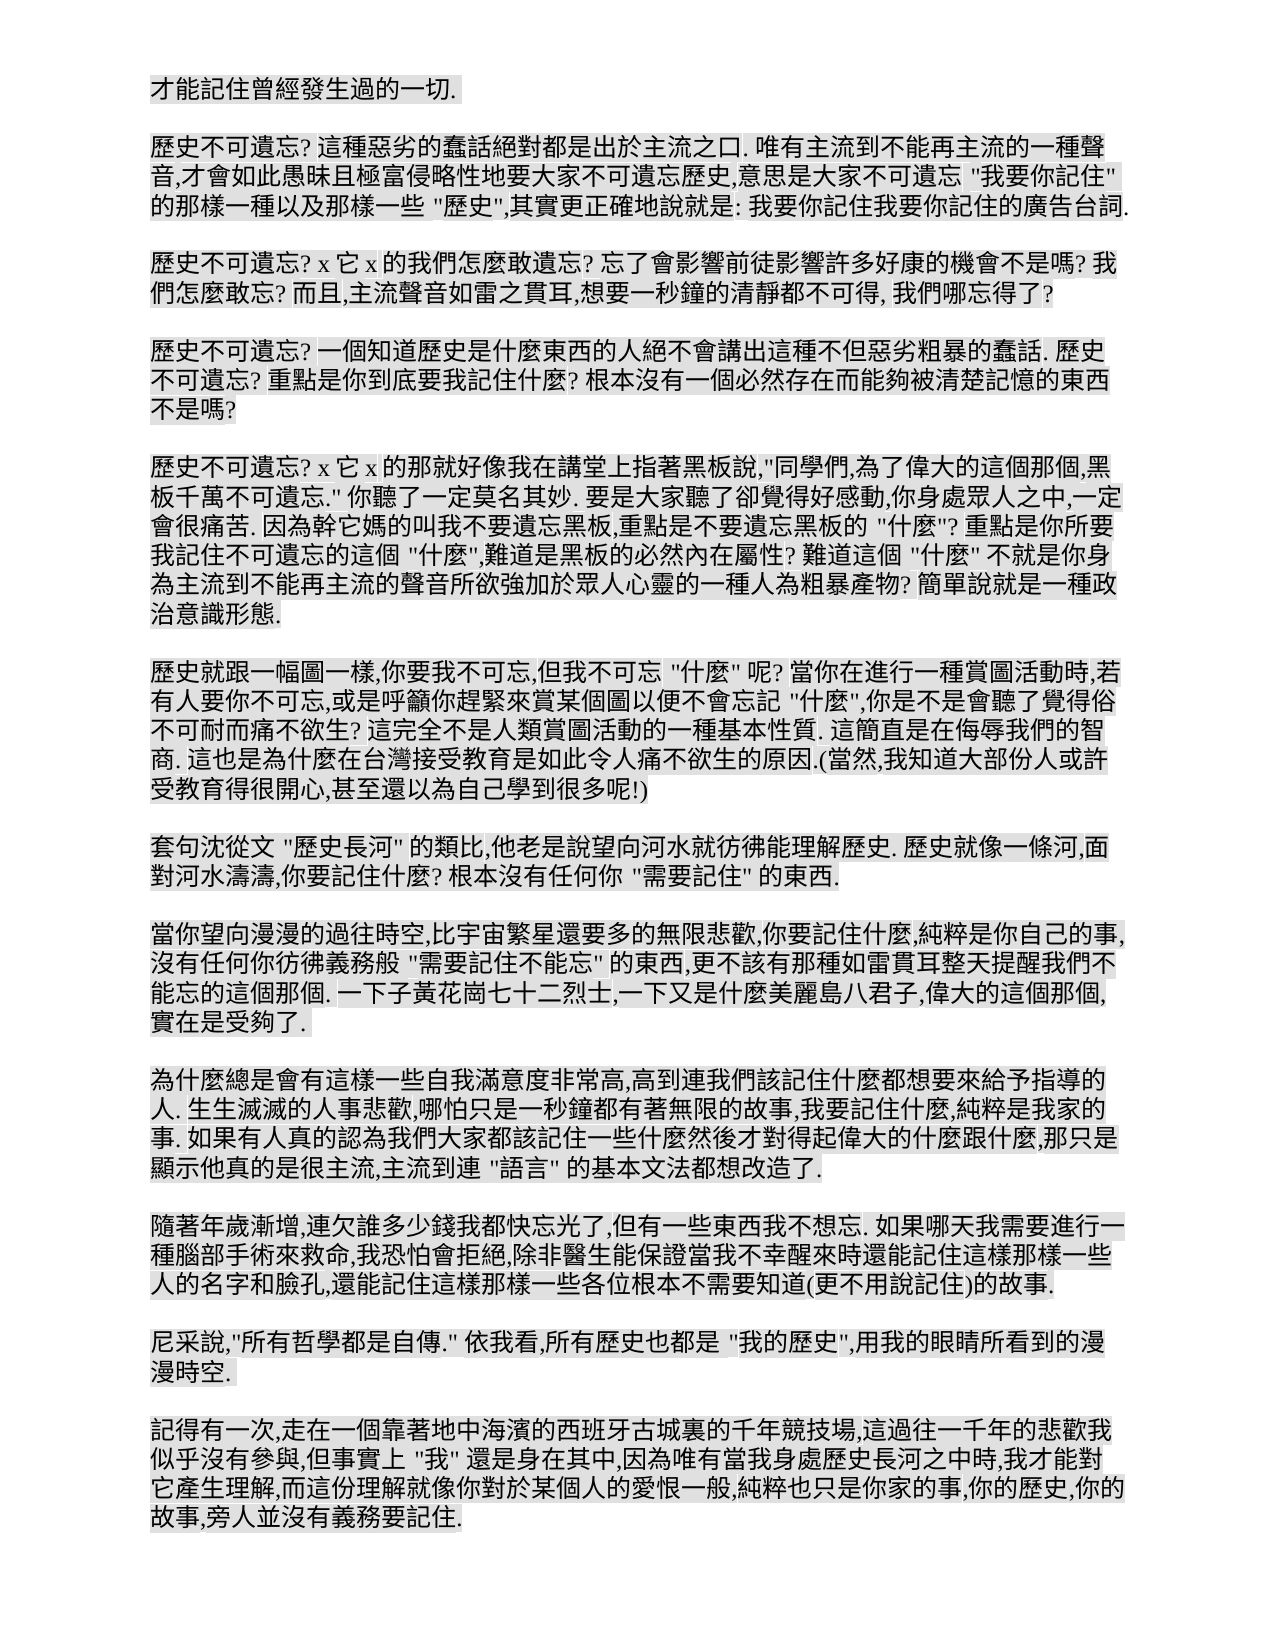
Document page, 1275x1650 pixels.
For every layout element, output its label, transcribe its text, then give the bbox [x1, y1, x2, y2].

text 不知道底下這位蘭權先生是誰,這信透過 email似乎寄給許多人,呼籲大家趕緊去看他導演或製作(?)的這部電影. 就跟之前那部我不用看就知道是大爛片但我不敢指名的電影一樣,突然周遭許多人在言談中或電話中或書信中,不斷詢問或鼓吹或大聲呼籲叫你趕快去看,就連許多大概好幾年不進電影院不看電影的人也在爭相詢問或呼籲你看了沒? 我被問了不下20次,有時實在受不了屈辱,我就回答說: 你覺得我的文化水平有那麼低級嗎? x它x的什麼時候連看電影也變成這麼低級的一種群眾運動甚至愛國愛鄉運動了? 我真是找不到形容詞來形容我對此的滿腔厭惡與鄙視.x它x的這些人究竟是把電影當成什麼? 所謂俗不可耐,正是如此. 更俗不可耐的就像底下這樣一種狀況,我對該導演或任何製作人都不曾聽聞,因此也絕無任何個人好惡,純粹是批評其對於藝術之為物的思維言行. 他們或許是好人,懷著或許 (在他們自己看來) 非常純潔崇高的心意或理想什麼的,重點是,這一切與電影做為一種藝術全然背道而馳. 那不是在拍電影,那比較像是民進黨文宣部在拍廣告. 不知曾幾何時,凡是與偉大的台灣人偉大的台灣文化有關的東西,即便爛到爆也不許批評,因此,我寫的這些,請各位就當做我是在罵空氣好了,算我膽子小. 在暴力面前,我什麼都能屈服,但有一點我實在做不到,那就是我沒辦法假裝自己喜歡一種醜到爆,爛到想吐的東西. 我很納悶,這島上是不是已經沒有幾個對於藝術誠實的人了? 藝術當然是很主觀的東西,也因此,我不敢強求大家都跟我一樣喜歡蘇古諾夫喜歡高達喜歡Kusturica,不同的品味自然會有不同的味蕾感應. 但在一切主觀底下仍然還是會有著一些共通基礎,使得藝術之所以有可能是一種藝術. 我們不知道藝術是什麼,但我們知道什麼不是藝術. 一隻猴子鬼畫符,有可能是藝術,但一個人或一群人在立法院弄出一些法條,儘管文辭優美,但那大概就不是什麼藝術,因為它不但是根據某種外在需要所制定,甚至還字斟句酌經過表決;這樣一種 "語言" 很難說是一種藝術吧? 至於一個人或一群人,為了某種(自以為)偉大或(自以為)正確的x它x的所謂理想,創作了某種東西,那它當然還是有可能是一種藝術,但八成是低級品.與其說它是藝術,倒不如說它只是一種文宣品,宣傳某種事實上完全可以訴諸命題表述的東西,例如 "某黨很偉大","領袖很英明","我們要愛台灣" 等等. 姑且不論什麼是藝術,什麼不是藝術,說到有關藝術的一切時,我們不會告訴他為了某種偉大的社會性原因(例如什麼偉大的歷史記憶),因此你必須去看某部電影. 這就像當年很多人叫我們應該去讀什麼 "一個小市民的心聲" 或看什麼 "梅花" "八百壯士" 一樣. 喜歡看的人自己去看,但不要變成好像連看電影都變成咱們做為一個好國民的一種義務或正確生活事項似的,那真的很惡心,很俗不可耐. 凡事都能忍受,唯獨俗難忍. 我可以忍受殘酷暴政,但沒辦法忍受俗不可耐. 至於這十幾年來在這島上聽到爛聽到耳朵流膿的一句最為俗不可耐而且蠢到爆的台詞就是: "歷史不可遺忘". 世上每一秒鐘的過往全是歷史,如果" 歷史不可遺忘",難道我們是要變成上帝嗎? 只有上帝才能記住曾經發生過的一切. 歷史不可遺忘? 這種惡劣的蠢話絕對都是出於主流之口. 唯有主流到不能再主流的一種聲音,才會如此愚昧且極富侵略性地要大家不可遺忘歷史,意思是大家不可遺忘 "我要你記住" 的那樣一種以及那樣一些 "歷史",其實更正確地說就是: 我要你記住我要你記住的廣告台詞. 歷史不可遺忘? x它x的我們怎麼敢遺忘? 忘了會影響前徒影響許多好康的機會不是嗎? 我們怎麼敢忘? 而且,主流聲音如雷之貫耳,想要一秒鐘的清靜都不可得, 我們哪忘得了? 歷史不可遺忘? 一個知道歷史是什麼東西的人絕不會講出這種不但惡劣粗暴的蠢話. 歷史不可遺忘? 重點是你到底要我記住什麼? 根本沒有一個必然存在而能夠被清楚記憶的東西不是嗎? 歷史不可遺忘? x它x的那就好像我在講堂上指著黑板說,"同學們,為了偉大的這個那個,黑板千萬不可遺忘." 你聽了一定莫名其妙. 要是大家聽了卻覺得好感動,你身處眾人之中,一定會很痛苦. 因為幹它媽的叫我不要遺忘黑板,重點是不要遺忘黑板的 "什麼"? 重點是你所要我記住不可遺忘的這個 "什麼",難道是黑板的必然內在屬性? 難道這個 "什麼" 不就是你身為主流到不能再主流的聲音所欲強加於眾人心靈的一種人為粗暴產物? 簡單說就是一種政治意識形態. 歷史就跟一幅圖一樣,你要我不可忘,但我不可忘 "什麼" 呢? 當你在進行一種賞圖活動時,若有人要你不可忘,或是呼籲你趕緊來賞某個圖以便不會忘記 "什麼",你是不是會聽了覺得俗不可耐而痛不欲生? 這完全不是人類賞圖活動的一種基本性質. 這簡直是在侮辱我們的智商. 這也是為什麼在台灣接受教育是如此令人痛不欲生的原因.(當然,我知道大部份人或許受教育得很開心,甚至還以為自己學到很多呢!) 套句沈從文 "歷史長河" 的類比,他老是說望向河水就彷彿能理解歷史. 歷史就像一條河,面對河水濤濤,你要記住什麼? 根本沒有任何你 "需要記住" 的東西. 當你望向漫漫的過往時空,比宇宙繁星還要多的無限悲歡,你要記住什麼,純粹是你自己的事,沒有任何你彷彿義務般 "需要記住不能忘" 的東西,更不該有那種如雷貫耳整天提醒我們不能忘的這個那個. 一下子黃花崗七十二烈士,一下又是什麼美麗島八君子,偉大的這個那個,實在是受夠了. 為什麼總是會有這樣一些自我滿意度非常高,高到連我們該記住什麼都想要來給予指導的人. 生生滅滅的人事悲歡,哪怕只是一秒鐘都有著無限的故事,我要記住什麼,純粹是我家的事. 如果有人真的認為我們大家都該記住一些什麼然後才對得起偉大的什麼跟什麼,那只是顯示他真的是很主流,主流到連 "語言" 的基本文法都想改造了. 隨著年歲漸增,連欠誰多少錢我都快忘光了,但有一些東西我不想忘. 如果哪天我需要進行一種腦部手術來救命,我恐怕會拒絕,除非醫生能保證當我不幸醒來時還能記住這樣那樣一些人的名字和臉孔,還能記住這樣那樣一些各位根本不需要知道(更不用說記住)的故事. 尼采說,"所有哲學都是自傳." 依我看,所有歷史也都是 "我的歷史",用我的眼睛所看到的漫漫時空. 記得有一次,走在一個靠著地中海濱的西班牙古城裏的千年競技場,這過往一千年的悲歡我似乎沒有參與,但事實上 "我" 還是身在其中,因為唯有當我身處歷史長河之中時,我才能對它產生理解,而這份理解就像你對於某個人的愛恨一般,純粹也只是你家的事,你的歷史,你的故事,旁人並沒有義務要記住. 我或許需要記住七七四十九,八六四十八,我或許需要記住體溫正常攝氏三十七度,但我並不需要去記住任何主觀真理. 齊克果說,"世上沒有真理,除非當它被我認知." 藝術或人文終究不是像九九乘法那樣有著一些需要記住的東西. 如果你不懂得這樣一些道理,就如維根斯坦所說,"那你將很難學習某些科目,例如歷史". 陳真 ======== 【無米樂】 蘭權的一封信 （2011.12.10.人權日） 剛剛送莊子到高鐵站，又有好些天不能看見他，這樣的日子已經好幾個月了…前天在前往高雄大遠百威秀戲院的途中，車子停在某一個紅燈路口，我凝視莊子他那過於疲憊偷偷沉入夢鄉的睡臉…那雙頰凹陷的臉…心痛從胸口猛烈撞擊眼框，泛紅的雙眼模糊了那一排排在風中孤立的林木。我只好一再勸他，放了台北映後QA場吧，你的身體已經不堪負荷了。他笑笑說：「即便只有10個觀眾，10分鐘的座談，我都會盡力，因為這10個觀眾可能會再拉另一群10個觀眾進戲院，這樣就可以多一點人透過【牽阮的手】暸解台灣歷史…知道這塊土地的故事。」 【牽阮的手】全台600萬的票房，對紀錄片而言，或許已經是一種安慰，但相對於2千多萬的台灣人口，可能只有千分之一多一點的人看過這部影片。台灣民主運動、社會運動悲壯的歷史，仍無法從上一代的手中，流傳到下一代的心中…我跟莊子五年的付出與努力，仍無法敲開大多數台灣人的心房…田醫師夫婦與民主先烈60年來的犧牲，仍被大多數的人摒棄在「無須認知」的歷史洪流中…。 決定將【牽阮的手】推上院線以來，我一直將自己放在邊緣的位置，我告誡自己，無論莊子多麼忙碌與沮喪，我都不能過於投入宣傳而越過自己健康的底線，我真的需要休息…日子一天天過去，內心堆壘一層又一層深深厚厚的心疼與愧疚，我能幫什麼忙呢？寫一封信…一封訴說過去5年製作【牽阮的手】的痛苦與掙扎、訴說這一年來生病的無助與恐慌的信，然後博取觀眾的同情…刺激大家上院線嗎？不…我沒有辦法…這幾天我嘗試攪動心中記憶的河流，點點滴滴痛苦的波紋不斷撞擊那個內在自閉的小孩，那個伴隨我哭伴隨我笑、只願意向莊子說話的自閉小孩，一直對我搖頭，她溫柔的雙眸日夜深深地望著我…無聲的言語安撫了不安的漩渦… 此刻，我很想緊緊擁抱莊子，在他的耳邊輕輕地喝采：「頭ㄟ，你已經很盡力了。」是的，我們都已經很盡力了…我跟莊子、以及一群守護台灣土地的民主前輩們，都很盡力了。於是…我們只能希冀所有被感動的朋友們，能夠握緊上一代理想的棒子，傳承給更多與我們共生共存於這塊土地的年輕人，思索【牽阮的手】能帶給我們什麼樣的反省與感動？ 蘭權 2011.12.10.凌晨 [150, 75, 1125, 1562]
